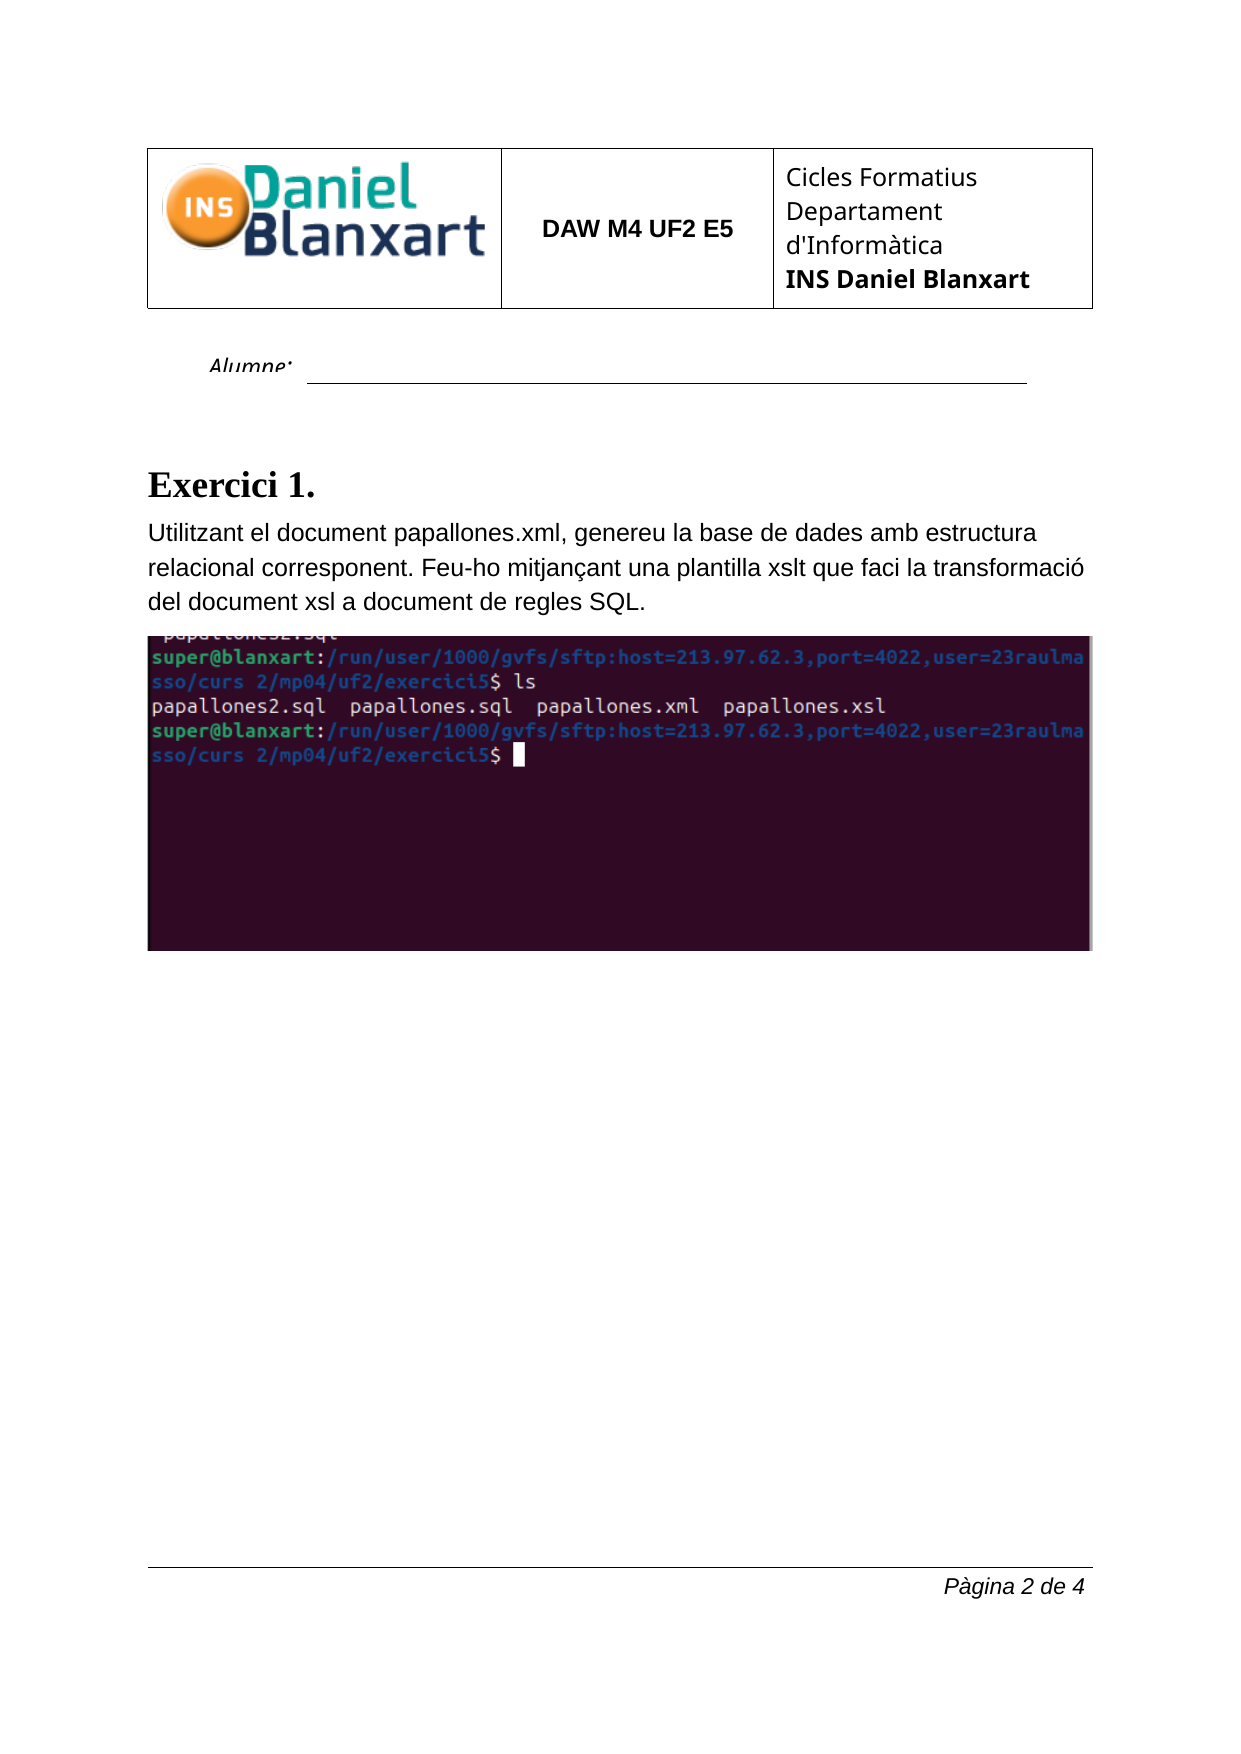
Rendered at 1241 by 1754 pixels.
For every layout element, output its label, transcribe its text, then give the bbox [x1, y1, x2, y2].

text Utilitzant el document papallones.xml, genereu la base de dades amb estructura relacional corresponent. Feu-ho mitjançant una plantilla xslt que faci la transformació del document xsl a document de regles SQL. [148, 518, 1093, 616]
subtitle Exercici 1. [148, 462, 1093, 506]
picture [159, 160, 490, 259]
picture [147, 636, 1093, 951]
